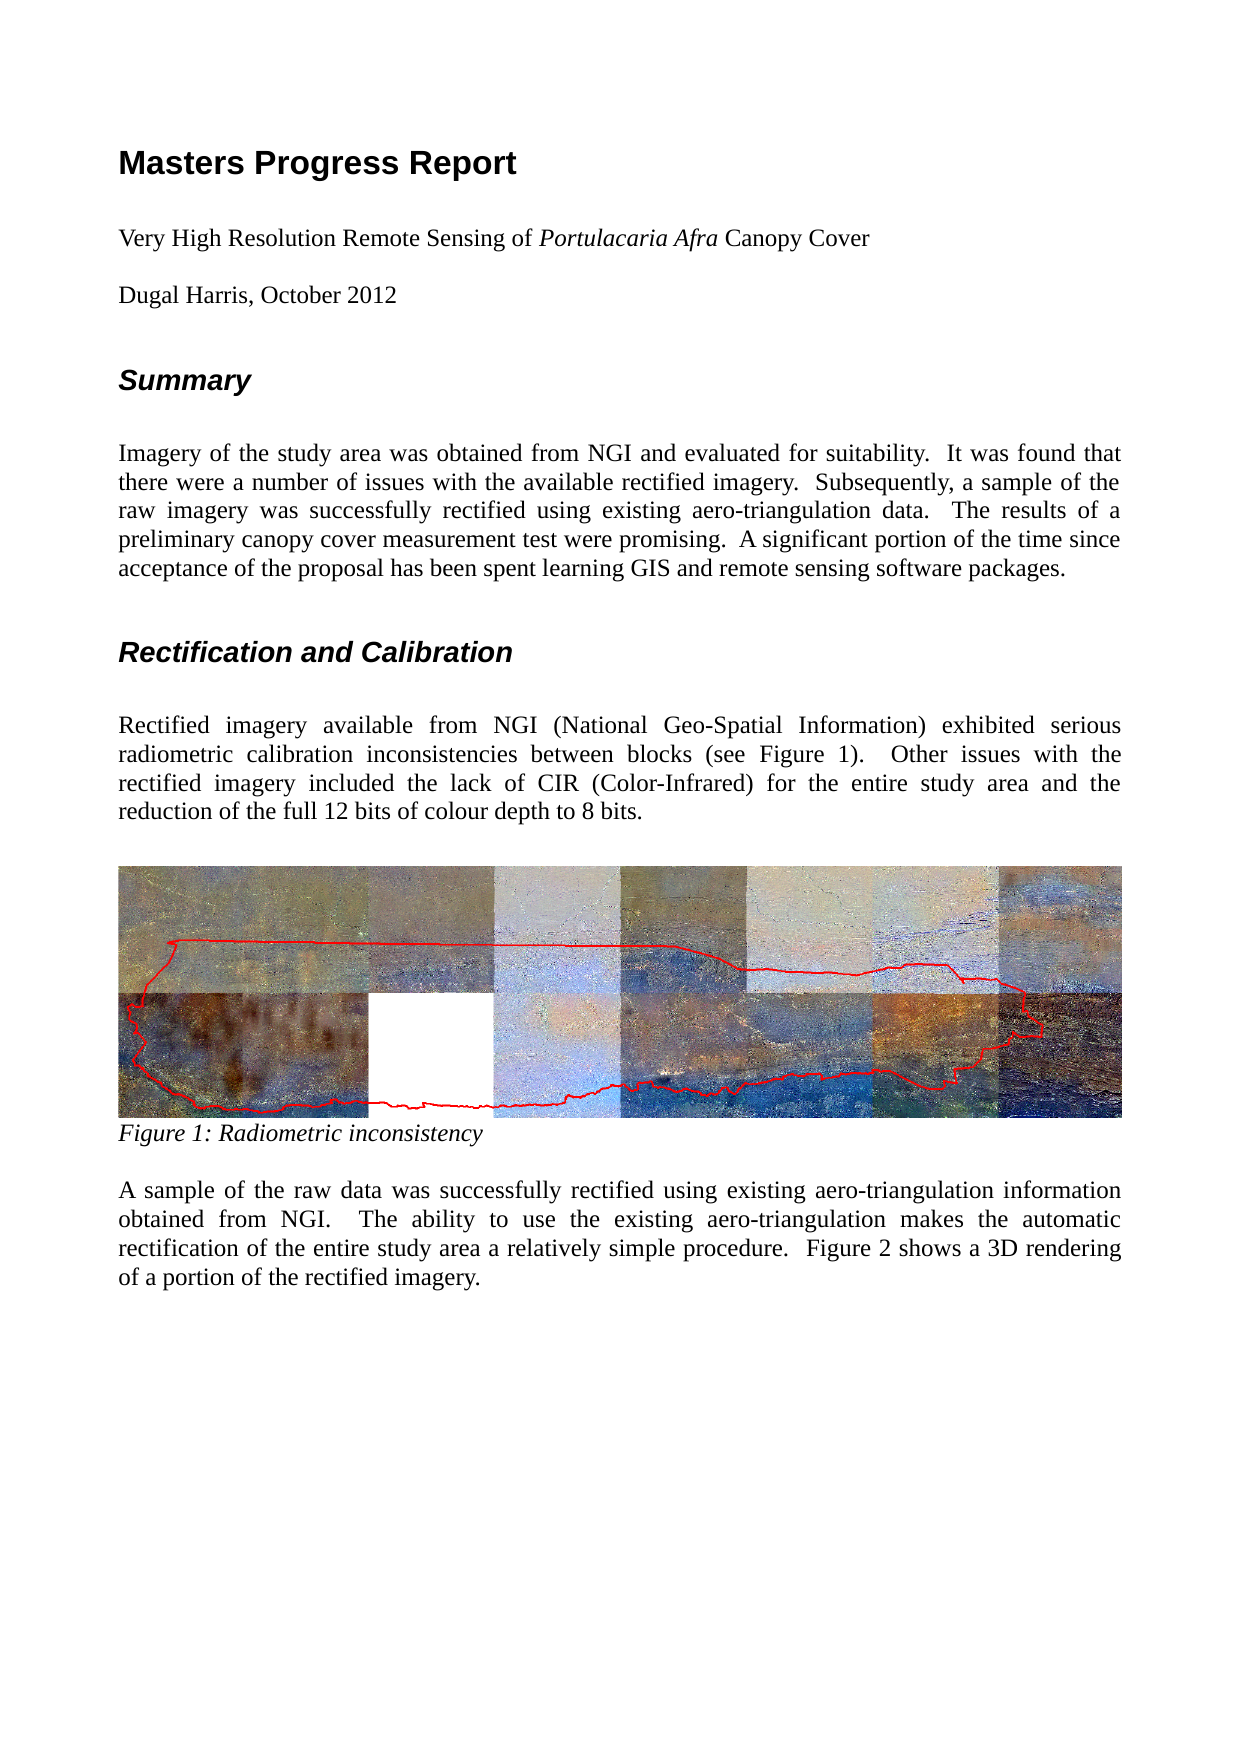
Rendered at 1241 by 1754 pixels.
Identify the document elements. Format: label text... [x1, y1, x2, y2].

text Very High Resolution Remote Sensing of Portulacaria Afra Canopy Cover [118, 223, 1122, 252]
text A sample of the raw data was successfully rectified using existing aero-triangulation information obtained from NGI. The ability to use the existing aero-triangulation makes the automatic rectification of the entire study area a relatively simple procedure. Figure 2 shows a 3D rendering of a portion of the rectified imagery. [118, 1175, 1122, 1290]
text Imagery of the study area was obtained from NGI and evaluated for suitability. It was found that there were a number of issues with the available rectified imagery. Subsequently, a sample of the raw imagery was successfully rectified using existing aero-triangulation data. The results of a preliminary canopy cover measurement test were promising. A significant portion of the time since acceptance of the proposal has been spent learning GIS and remote sensing software packages. [118, 438, 1122, 582]
subtitle Masters Progress Report [118, 143, 1122, 182]
subtitle Summary [118, 363, 1122, 397]
text Dugal Harris, October 2012 [118, 281, 1122, 309]
subtitle Rectification and Calibration [118, 635, 1122, 669]
text Figure 1: Radiometric inconsistency [118, 1118, 1122, 1147]
text Rectified imagery available from NGI (National Geo-Spatial Information) exhibited serious radiometric calibration inconsistencies between blocks (see Figure 1). Other issues with the rectified imagery included the lack of CIR (Color-Infrared) for the entire study area and the reduction of the full 12 bits of colour depth to 8 bits. [118, 710, 1122, 825]
